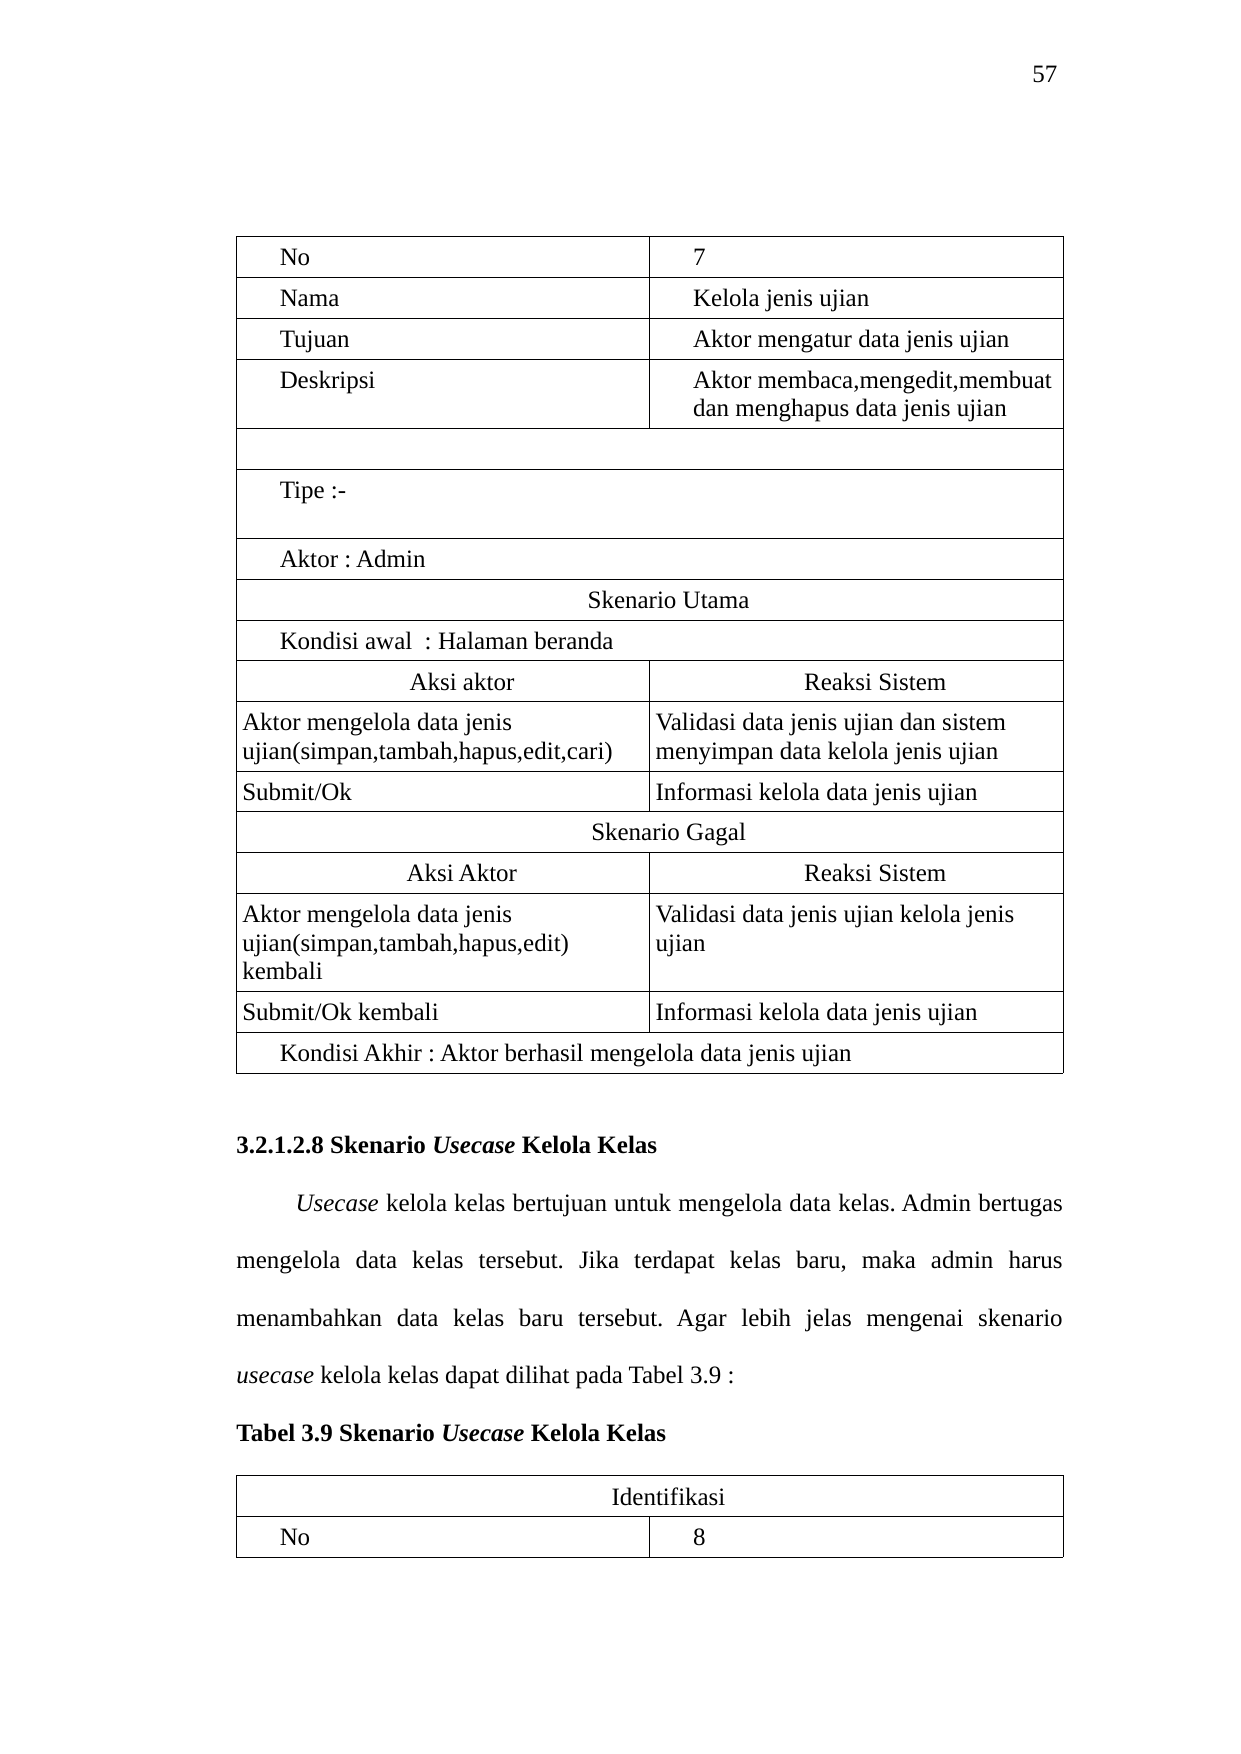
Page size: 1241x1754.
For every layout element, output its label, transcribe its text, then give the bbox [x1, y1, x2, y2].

table_cell Tipe :- [237, 470, 1063, 538]
table_cell Aktor mengelola data jenis ujian(simpan,tambah,hapus,edit) kembali [237, 894, 649, 991]
table_cell Aksi Aktor [237, 853, 649, 893]
table_cell Validasi data jenis ujian kelola jenis ujian [650, 894, 1063, 991]
table_cell No [237, 237, 649, 277]
table_cell Aktor : Admin [237, 539, 1063, 579]
subtitle 3.2.1.2.8 Skenario Usecase Kelola Kelas [236, 1130, 1063, 1159]
table_cell Reaksi Sistem [650, 853, 1063, 893]
table_header Identifikasi [237, 1476, 1063, 1516]
table_cell Aktor membaca,mengedit,membuat dan menghapus data jenis ujian [650, 360, 1063, 428]
table_cell 8 [650, 1517, 1063, 1557]
table_cell Kondisi Akhir : Aktor berhasil mengelola data jenis ujian [237, 1033, 1063, 1072]
table_cell Validasi data jenis ujian dan sistem menyimpan data kelola jenis ujian [650, 702, 1063, 771]
table_cell Deskripsi [237, 360, 649, 428]
table_cell No [237, 1517, 649, 1557]
table_cell Skenario Gagal [237, 812, 1063, 852]
text Tabel 3.9 Skenario Usecase Kelola Kelas [236, 1418, 1063, 1447]
table_cell Kelola jenis ujian [650, 278, 1063, 318]
table_cell Aktor mengatur data jenis ujian [650, 319, 1063, 358]
table_cell 7 [650, 237, 1063, 277]
table_cell Tujuan [237, 319, 649, 358]
table_cell Aksi aktor [237, 661, 649, 701]
table_cell Submit/Ok kembali [237, 992, 649, 1032]
table_cell [237, 429, 1063, 469]
table_cell Nama [237, 278, 649, 318]
table_cell Reaksi Sistem [650, 661, 1063, 701]
table_cell Submit/Ok [237, 772, 649, 811]
table_cell Informasi kelola data jenis ujian [650, 772, 1063, 811]
table_cell Skenario Utama [237, 580, 1063, 619]
text Usecase kelola kelas bertujuan untuk mengelola data kelas. Admin bertugas mengelola data kelas tersebut. Jika terdapat kelas baru, maka admin harus menambahkan data kelas baru tersebut. Agar lebih jelas mengenai skenario usecase kelola kelas dapat dilihat pada Tabel 3.9 : [236, 1188, 1063, 1389]
table_cell Kondisi awal : Halaman beranda [237, 621, 1063, 660]
table_cell Aktor mengelola data jenis ujian(simpan,tambah,hapus,edit,cari) [237, 702, 649, 771]
table_cell Informasi kelola data jenis ujian [650, 992, 1063, 1032]
